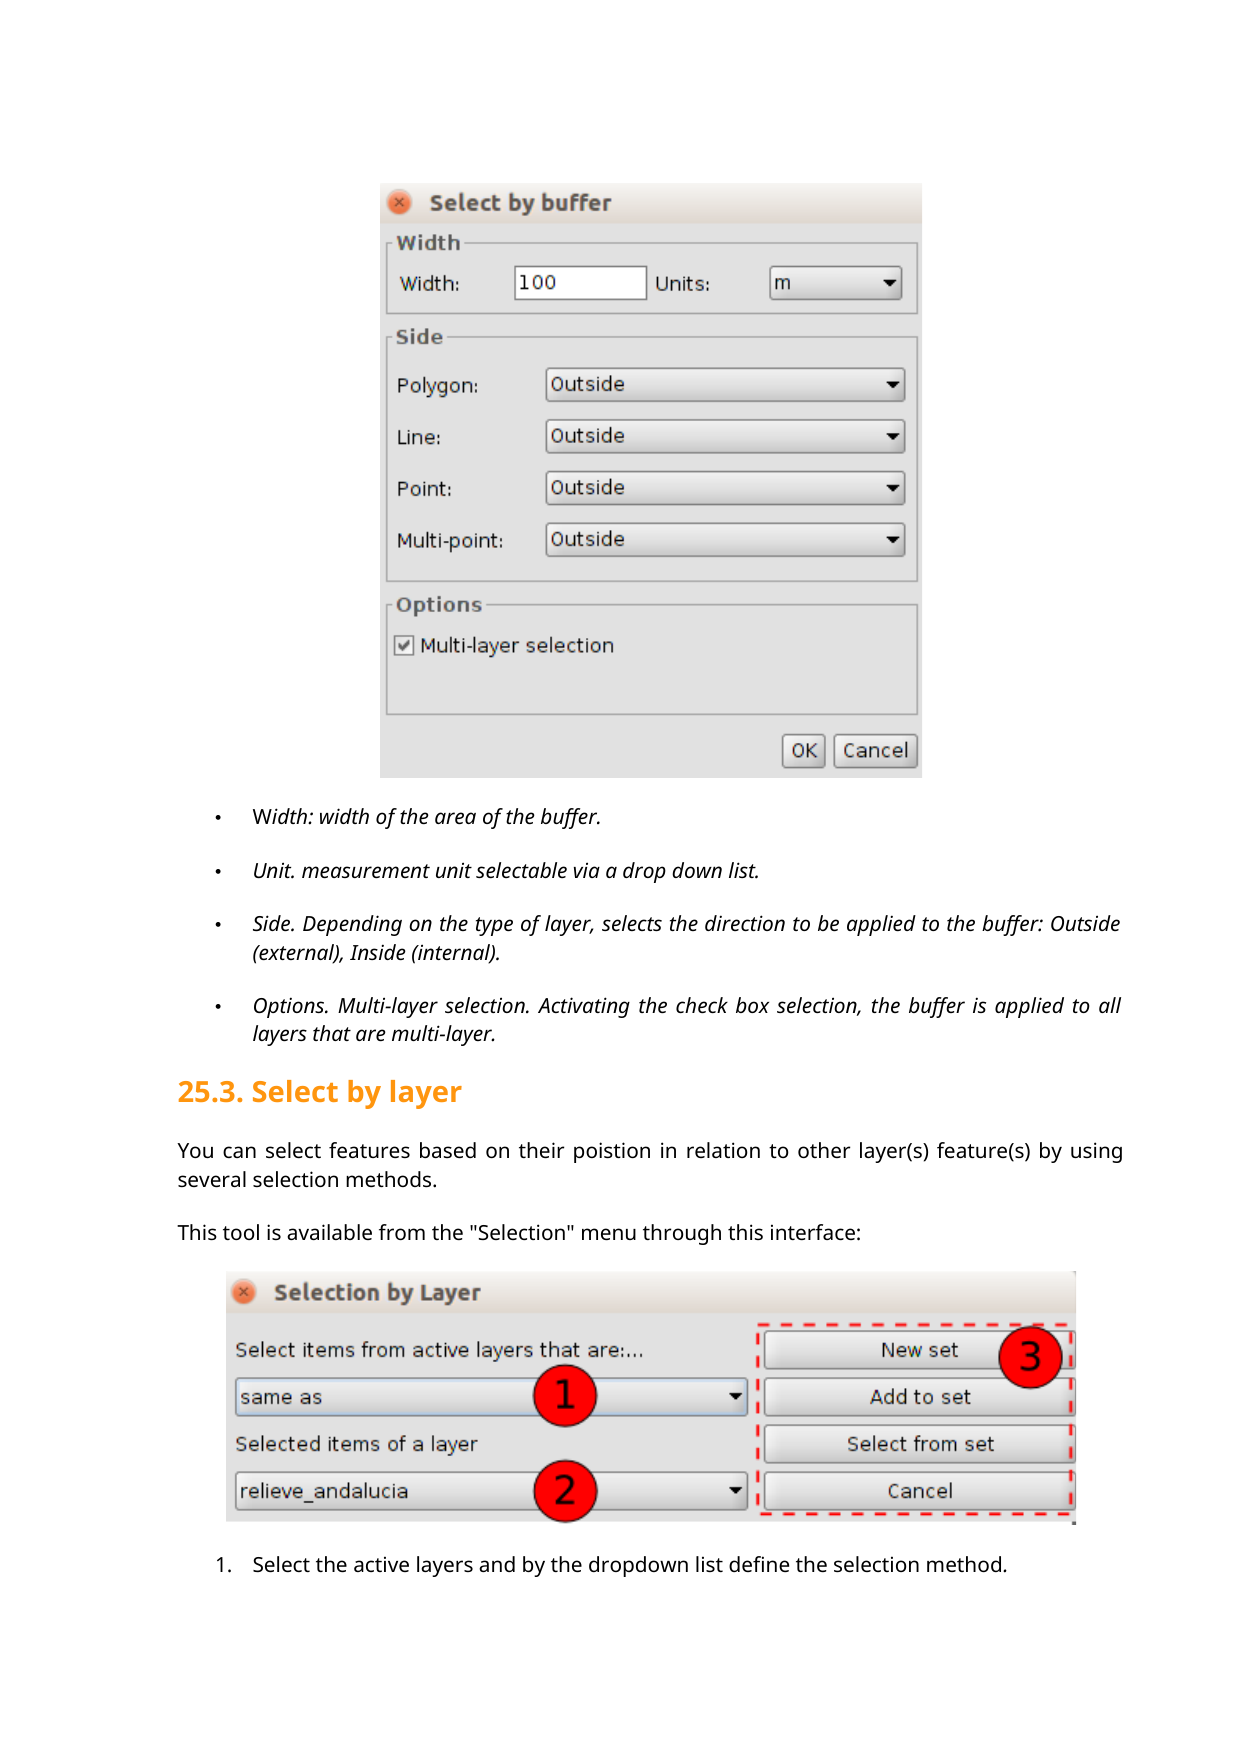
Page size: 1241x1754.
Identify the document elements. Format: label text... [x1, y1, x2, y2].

subtitle 25.3. Select by layer [177, 1072, 1125, 1111]
list Side. Depending on the type of layer, selects the direction to be applied to the buffer: Outside (external), Inside (internal). [215, 909, 1125, 966]
list Unit. measurement unit selectable via a drop down list. [215, 856, 1125, 884]
list Options. Multi-layer selection. Activating the check box selection, the buffer is applied to all layers that are multi-layer. [215, 991, 1125, 1048]
text You can select features based on their poistion in relation to other layer(s) feature(s) by using several selection methods. [177, 1136, 1125, 1193]
list Select the active layers and by the dropdown list define the selection method. [215, 1550, 1125, 1578]
picture [380, 183, 923, 778]
list Width: width of the area of the buffer. [215, 802, 1125, 831]
picture [226, 1271, 1077, 1525]
text This tool is available from the "Selection" menu through this interface: [177, 1218, 1125, 1247]
